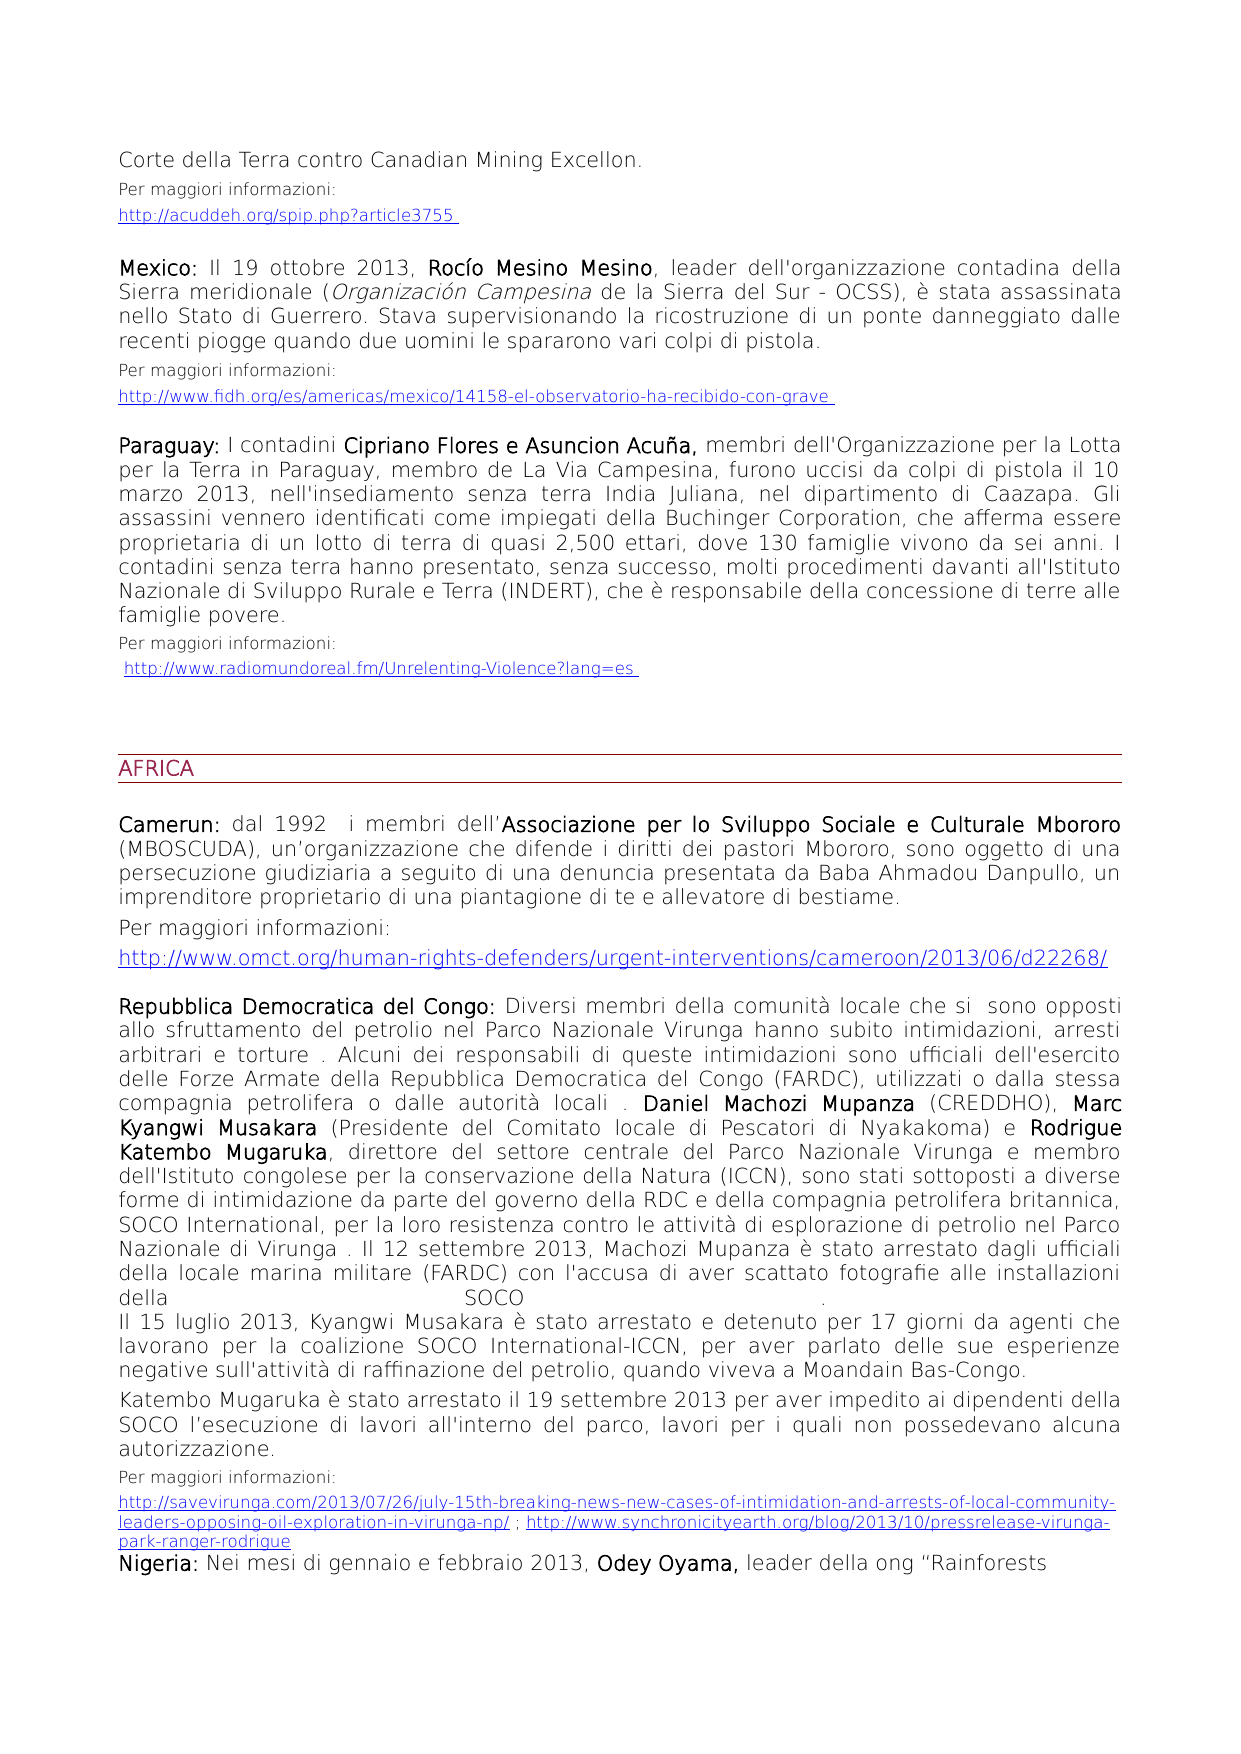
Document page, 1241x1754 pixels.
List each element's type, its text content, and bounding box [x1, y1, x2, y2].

text Camerun: dal 1992 i membri dell’Associazione per lo Sviluppo Sociale e Culturale Mbororo (MBOSCUDA), un’organizzazione che difende i diritti dei pastori Mbororo, sono oggetto di una persecuzione giudiziaria a seguito di una denuncia presentata da Baba Ahmadou Danpullo, un imprenditore proprietario di una piantagione di te e allevatore di bestiame. [118, 788, 1122, 909]
text http://savevirunga.com/2013/07/26/july-15th-breaking-news-new-cases-of-intimidation-and-arrests-of-local-community-leaders-opposing-oil-exploration-in-virunga-np/ ; http://www.synchronicityearth.org/blog/2013/10/pressrelease-virunga-park-ranger-rodrigue Nigeria: Nei mesi di gennaio e febbraio 2013, Odey Oyama, leader della ong “Rainforests [118, 1493, 1122, 1576]
text Paraguay: I contadini Cipriano Flores e Asuncion Acuña, membri dell'Organizzazione per la Lotta per la Terra in Paraguay, membro de La Via Campesina, furono uccisi da colpi di pistola il 10 marzo 2013, nell'insediamento senza terra India Juliana, nel dipartimento di Caazapa. Gli assassini vennero identificati come impiegati della Buchinger Corporation, che afferma essere proprietaria di un lotto di terra di quasi 2,500 ettari, dove 130 famiglie vivono da sei anni. I contadini senza terra hanno presentato, senza successo, molti procedimenti davanti all'Istituto Nazionale di Sviluppo Rurale e Terra (INDERT), che è responsabile della concessione di terre alle famiglie povere. [118, 433, 1122, 628]
text http://www.omct.org/human-rights-defenders/urgent-interventions/cameroon/2013/06/d22268/ Repubblica Democratica del Congo: Diversi membri della comunità locale che si sono opposti allo sfruttamento del petrolio nel Parco Nazionale Virunga hanno subito intimidazioni, arresti arbitrari e torture . Alcuni dei responsabili di queste intimidazioni sono ufficiali dell'esercito delle Forze Armate della Repubblica Democratica del Congo (FARDC), utilizzati o dalla stessa compagnia petrolifera o dalle autorità locali . Daniel Machozi Mupanza (CREDDHO), Marc Kyangwi Musakara (Presidente del Comitato locale di Pescatori di Nyakakoma) e Rodrigue Katembo Mugaruka, direttore del settore centrale del Parco Nazionale Virunga e membro dell'Istituto congolese per la conservazione della Natura (ICCN), sono stati sottoposti a diverse forme di intimidazione da parte del governo della RDC e della compagnia petrolifera britannica, SOCO International, per la loro resistenza contro le attività di esplorazione di petrolio nel Parco Nazionale di Virunga . Il 12 settembre 2013, Machozi Mupanza è stato arrestato dagli ufficiali della locale marina militare (FARDC) con l'accusa di aver scattato fotografie alle installazioni della SOCO . Il 15 luglio 2013, Kyangwi Musakara è stato arrestato e detenuto per 17 giorni da agenti che lavorano per la coalizione SOCO International-ICCN, per aver parlato delle sue esperienze negative sull'attività di raffinazione del petrolio, quando viveva a Moandain Bas-Congo. [118, 946, 1122, 1383]
text Katembo Mugaruka è stato arrestato il 19 settembre 2013 per aver impedito ai dipendenti della SOCO l’esecuzione di lavori all'interno del parco, lavori per i quali non possedevano alcuna autorizzazione. [118, 1388, 1122, 1461]
text Corte della Terra contro Canadian Mining Excellon. [118, 148, 1122, 172]
text Per maggiori informazioni: [118, 634, 1122, 653]
text Per maggiori informazioni: [118, 916, 1122, 940]
text Per maggiori informazioni: [118, 1467, 1122, 1487]
text AFRICA [118, 755, 1122, 782]
text Per maggiori informazioni: [118, 178, 1122, 199]
text http://acuddeh.org/spip.php?article3755 [118, 205, 1122, 226]
text Mexico: Il 19 ottobre 2013, Rocío Mesino Mesino, leader dell'organizzazione contadina della Sierra meridionale (Organización Campesina de la Sierra del Sur - OCSS), è stata assassinata nello Stato di Guerrero. Stava supervisionando la ricostruzione di un ponte danneggiato dalle recenti piogge quando due uomini le spararono vari colpi di pistola. [118, 256, 1122, 353]
text Per maggiori informazioni: [118, 359, 1122, 380]
text http://www.radiomundoreal.fm/Unrelenting-Violence?lang=es [118, 659, 1122, 678]
text http://www.fidh.org/es/americas/mexico/14158-el-observatorio-ha-recibido-con-grave [118, 386, 1122, 407]
